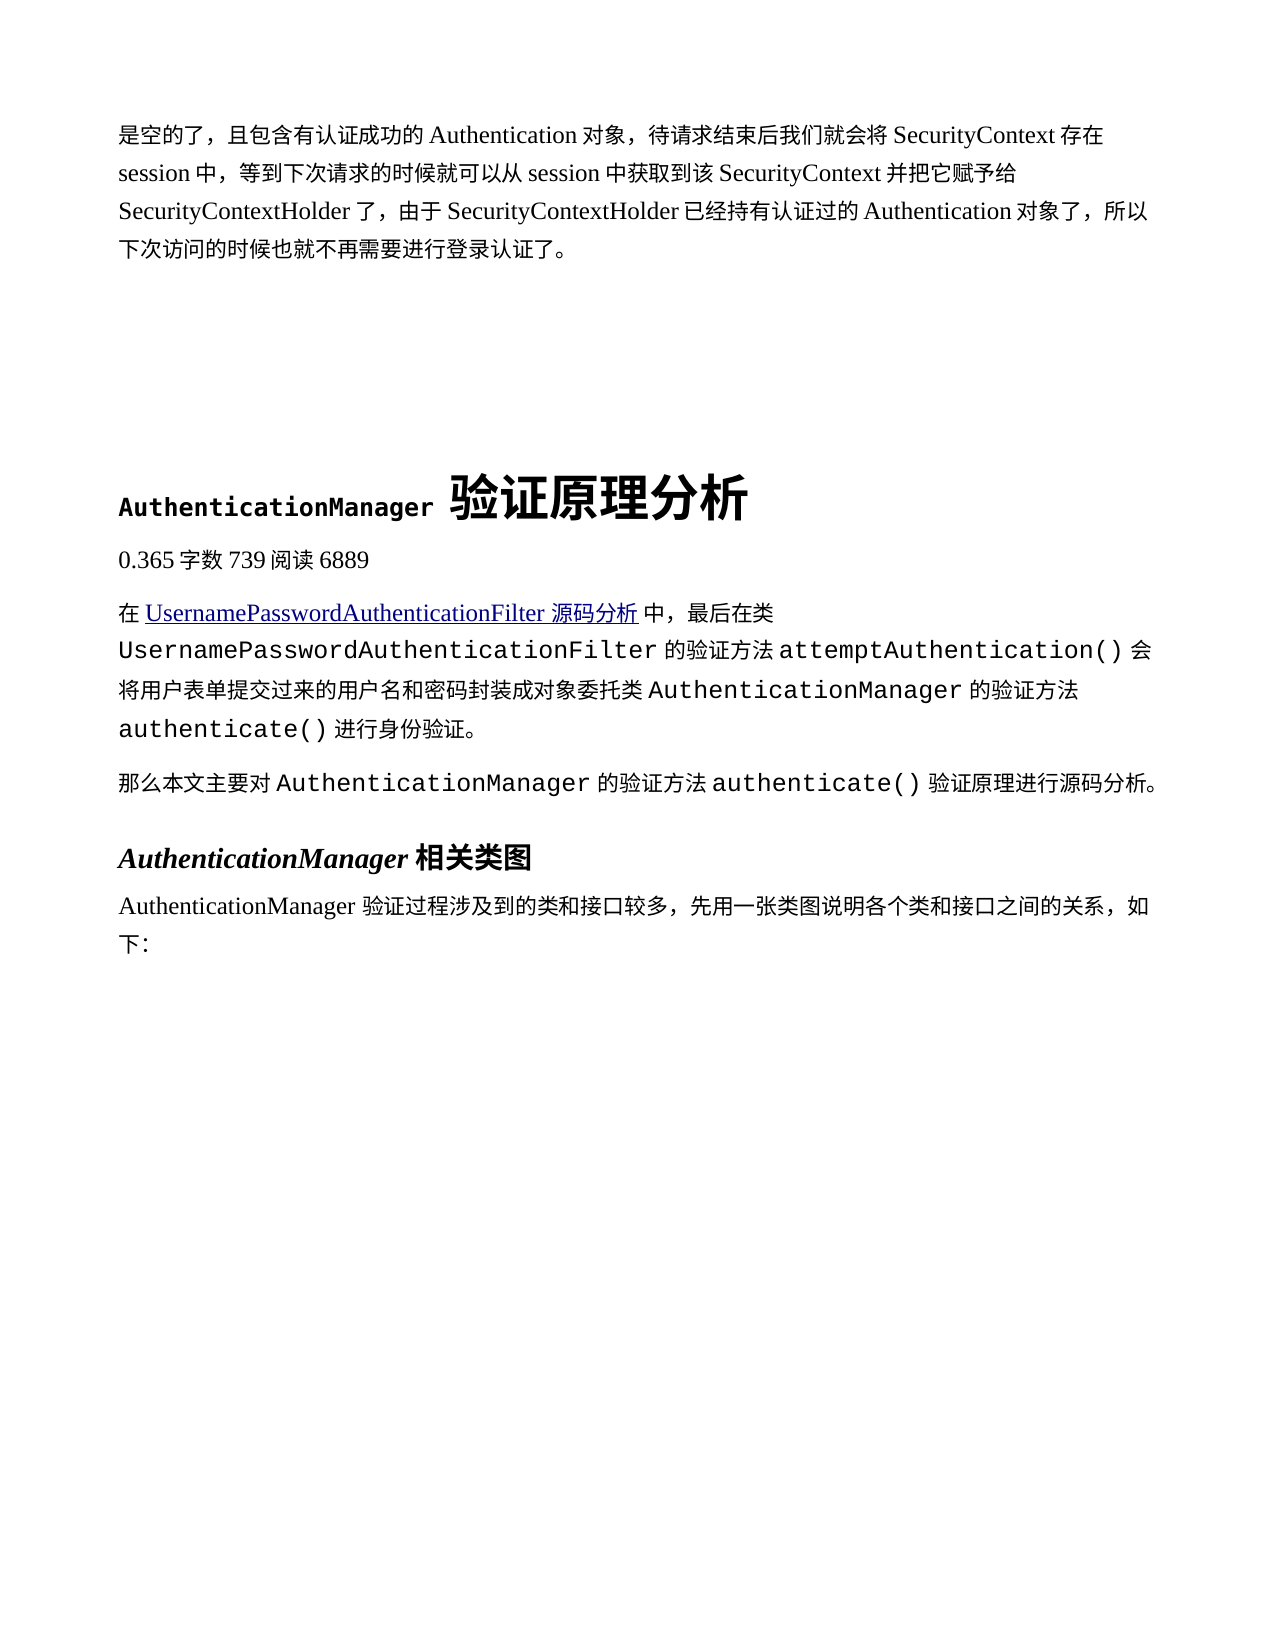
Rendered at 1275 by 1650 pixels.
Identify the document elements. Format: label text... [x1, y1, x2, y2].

text 0.365字数 739阅读 6889 [118, 543, 1157, 575]
subtitle AuthenticationManager 验证原理分析 [118, 458, 1157, 531]
text AuthenticationManager 验证过程涉及到的类和接口较多，先用一张类图说明各个类和接口之间的关系，如下： [118, 889, 1157, 959]
text 在 UsernamePasswordAuthenticationFilter 源码分析 中，最后在类UsernamePasswordAuthenticationFilter 的验证方法 attemptAuthentication() 会将用户表单提交过来的用户名和密码封装成对象委托类 AuthenticationManager 的验证方法 authenticate() 进行身份验证。 [118, 596, 1157, 745]
text 那么本文主要对 AuthenticationManager 的验证方法 authenticate() 验证原理进行源码分析。 [118, 766, 1157, 799]
text 是空的了，且包含有认证成功的Authentication对象，待请求结束后我们就会将SecurityContext存在session中，等到下次请求的时候就可以从session中获取到该SecurityContext并把它赋予给SecurityContextHolder了，由于SecurityContextHolder已经持有认证过的Authentication对象了，所以下次访问的时候也就不再需要进行登录认证了。 [118, 118, 1157, 263]
subtitle AuthenticationManager 相关类图 [118, 834, 1157, 877]
